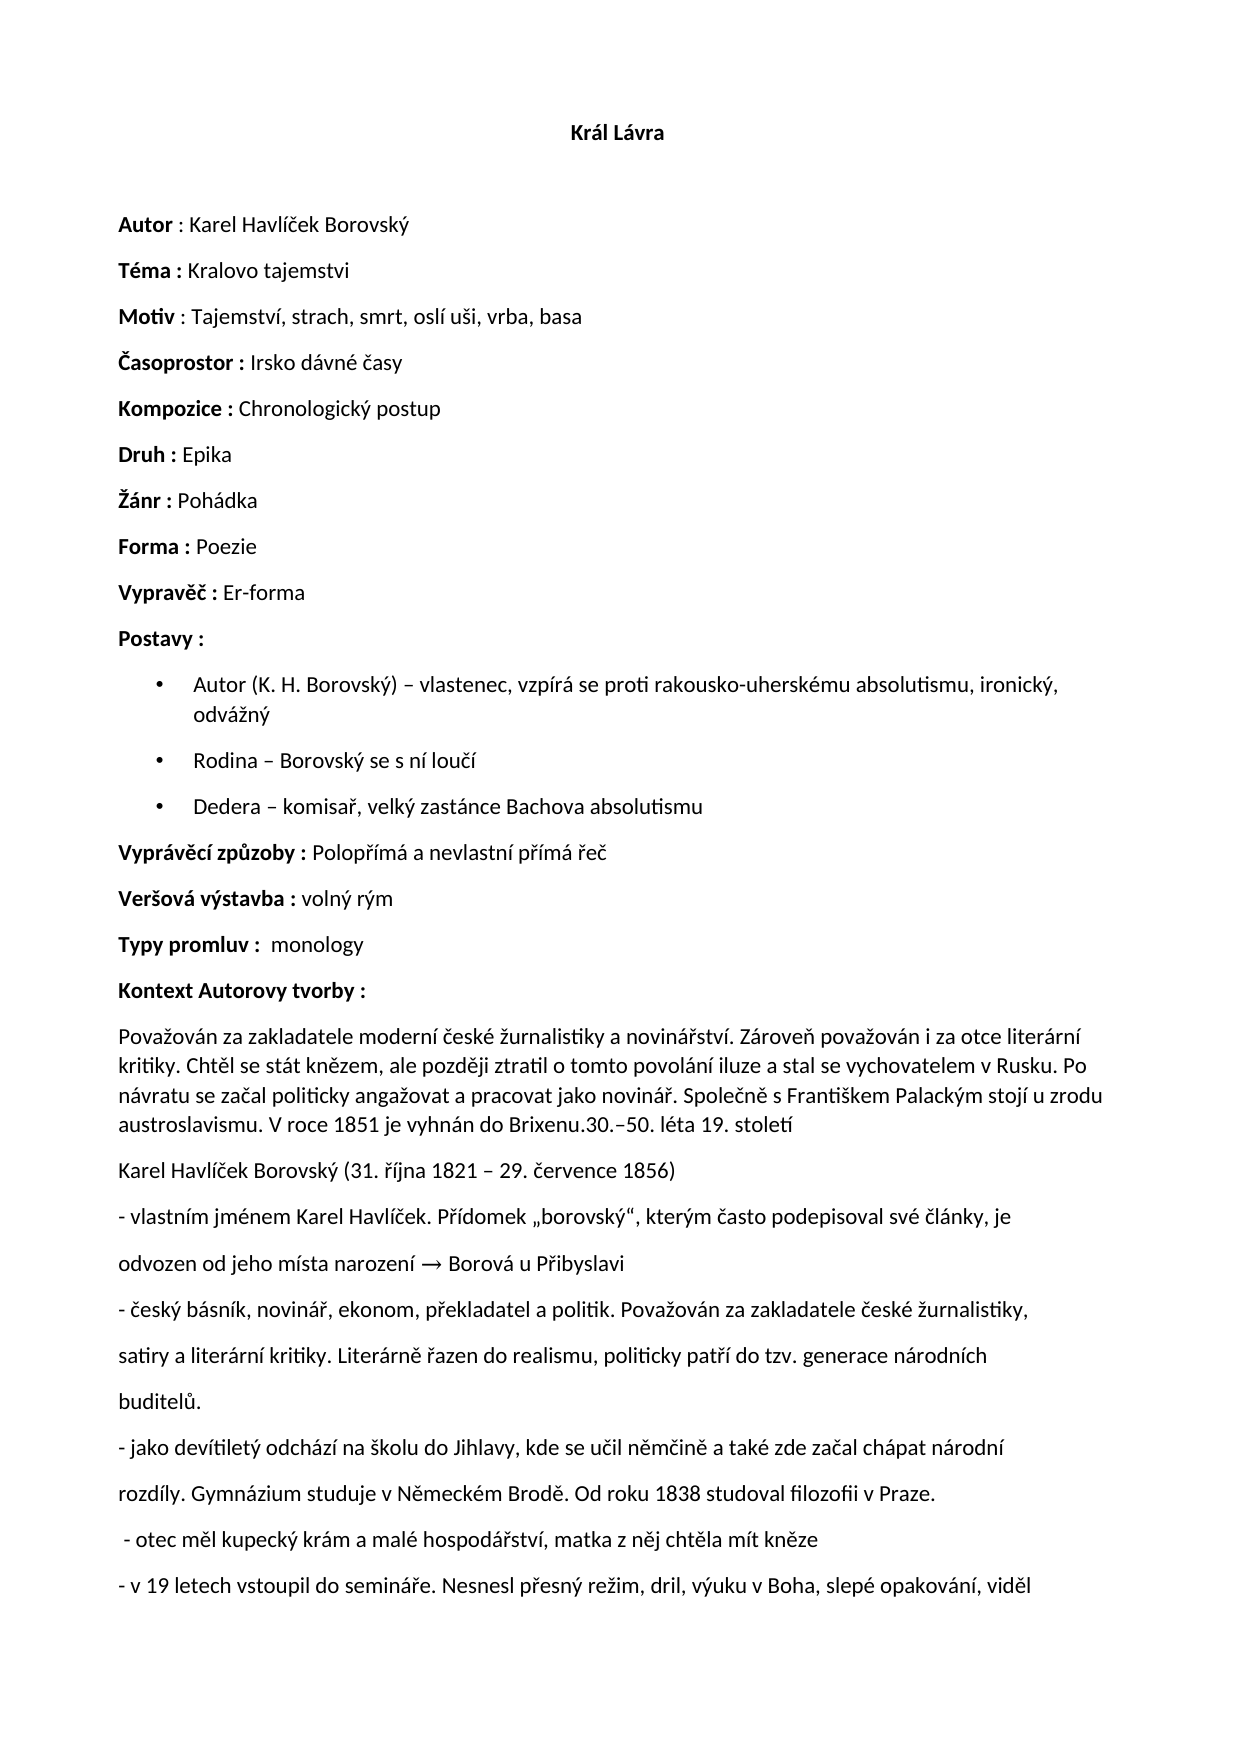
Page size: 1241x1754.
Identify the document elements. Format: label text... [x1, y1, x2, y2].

text Karel Havlíček Borovský (31. října 1821 – 29. července 1856) [118, 1156, 1122, 1184]
text Kompozice : Chronologický postup [118, 394, 1122, 422]
text Časoprostor : Irsko dávné časy [118, 348, 1122, 376]
text - v 19 letech vstoupil do semináře. Nesnesl přesný režim, dril, výuku v Boha, slepé opakování, viděl [118, 1571, 1122, 1599]
text Vypravěč : Er-forma [118, 578, 1122, 607]
text buditelů. [118, 1387, 1122, 1415]
text Autor : Karel Havlíček Borovský [118, 210, 1122, 238]
text - český básník, novinář, ekonom, překladatel a politik. Považován za zakladatele české žurnalistiky, [118, 1295, 1122, 1323]
text Král Lávra [118, 118, 1122, 146]
text Postavy : [118, 624, 1122, 653]
text Téma : Kralovo tajemstvi [118, 256, 1122, 284]
text Vyprávěcí způzoby : Polopřímá a nevlastní přímá řeč [118, 838, 1122, 866]
text Veršová výstavba : volný rým [118, 884, 1122, 912]
text Kontext Autorovy tvorby : [118, 976, 1122, 1004]
text - otec měl kupecký krám a malé hospodářství, matka z něj chtěla mít kněze [118, 1525, 1122, 1553]
text Forma : Poezie [118, 532, 1122, 561]
text Typy promluv : monology [118, 930, 1122, 958]
text Považován za zakladatele moderní české žurnalistiky a novinářství. Zároveň považován i za otce literární kritiky. Chtěl se stát knězem, ale později ztratil o tomto povolání iluze a stal se vychovatelem v Rusku. Po návratu se začal politicky angažovat a pracovat jako novinář. Společně s Františkem Palackým stojí u zrodu austroslavismu. V roce 1851 je vyhnán do Brixenu.30.–50. léta 19. století [118, 1022, 1122, 1138]
text - jako devítiletý odchází na školu do Jihlavy, kde se učil němčině a také zde začal chápat národní [118, 1433, 1122, 1461]
text Motiv : Tajemství, strach, smrt, oslí uši, vrba, basa [118, 302, 1122, 330]
list Autor (K. H. Borovský) – vlastenec, vzpírá se proti rakousko-uherskému absolutismu, ironický, odvážný [156, 671, 1122, 728]
list Rodina – Borovský se s ní loučí [156, 746, 1122, 774]
text rozdíly. Gymnázium studuje v Německém Brodě. Od roku 1838 studoval filozofii v Praze. [118, 1479, 1122, 1507]
text odvozen od jeho místa narození → Borová u Přibyslavi [118, 1248, 1122, 1277]
text Druh : Epika [118, 440, 1122, 468]
text Žánr : Pohádka [118, 486, 1122, 514]
text satiry a literární kritiky. Literárně řazen do realismu, politicky patří do tzv. generace národních [118, 1341, 1122, 1369]
list Dedera – komisař, velký zastánce Bachova absolutismu [156, 792, 1122, 820]
text - vlastním jménem Karel Havlíček. Přídomek „borovský“, kterým často podepisoval své články, je [118, 1202, 1122, 1231]
